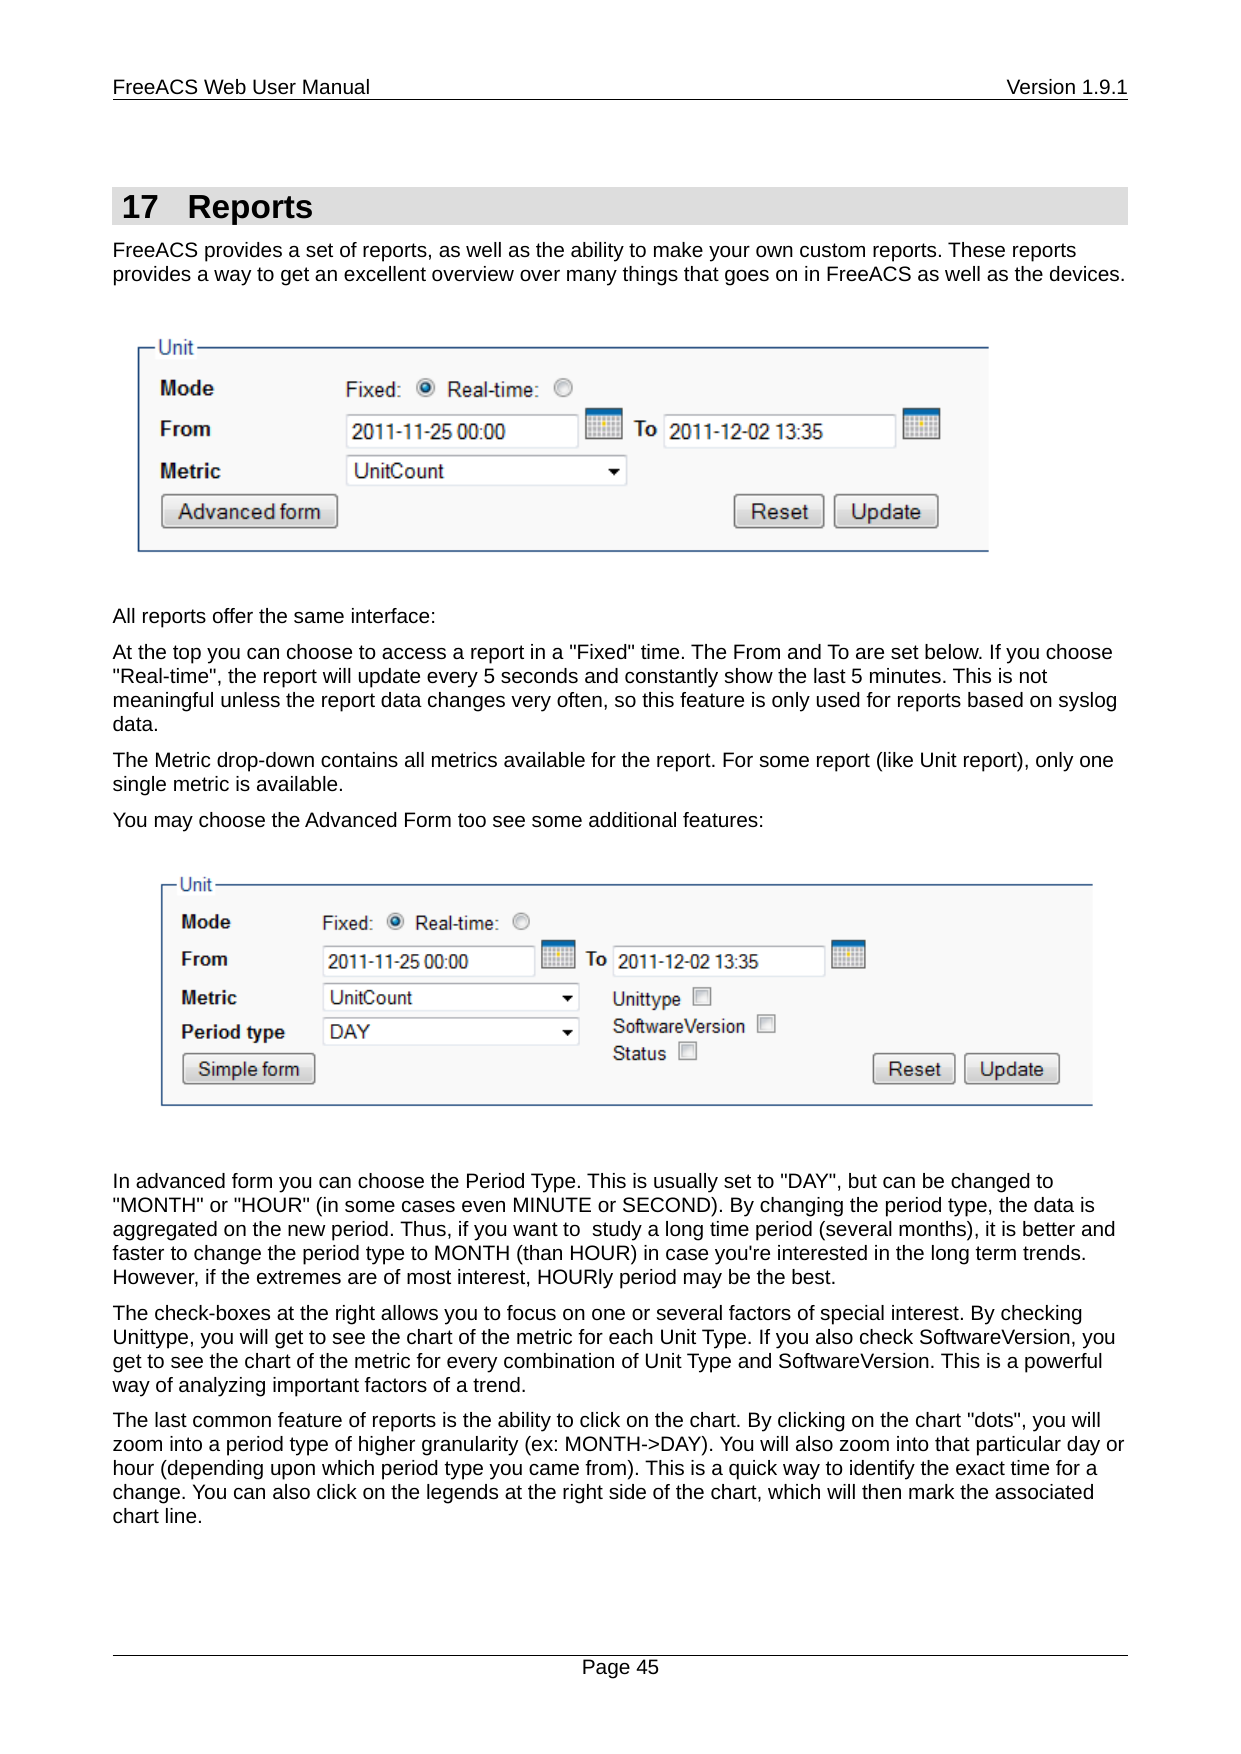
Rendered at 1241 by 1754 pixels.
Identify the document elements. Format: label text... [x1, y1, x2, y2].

picture [147, 870, 1093, 1139]
picture [124, 330, 989, 574]
text FreeACS provides a set of reports, as well as the ability to make your own custom reports. These reports provides a way to get an excellent overview over many things that goes on in FreeACS as well as the devices. [112, 237, 1128, 285]
text All reports offer the same interface: [112, 297, 1128, 628]
subtitle Reports [112, 187, 1128, 225]
text The last common feature of reports is the ability to click on the chart. By clicking on the chart "dots", you will zoom into a period type of higher granularity (ex: MONTH->DAY). You will also zoom into that particular day or hour (depending upon which period type you came from). This is a quick way to identify the exact time for a change. You can also click on the legends at the right side of the chart, which will then mark the associated chart line. [112, 1408, 1128, 1528]
text The check-boxes at the right allows you to focus on one or several factors of special interest. By checking Unittype, you will get to see the chart of the metric for each Unit Type. If you also check SoftwareVersion, you get to see the chart of the metric for every combination of Unit Type and SoftwareVersion. This is a powerful way of analyzing important factors of a trend. [112, 1301, 1128, 1396]
text The Metric drop-down contains all metrics available for the report. For some report (like Unit report), only one single metric is available. [112, 748, 1128, 796]
text At the top you can choose to access a report in a "Fixed" time. The From and To are set below. If you choose "Real-time", the report will update every 5 seconds and constantly show the last 5 minutes. This is not meaningful unless the report data changes very often, so this feature is only used for reports based on syslog data. [112, 640, 1128, 736]
text You may choose the Advanced Form too see some additional features: [112, 808, 1128, 832]
text In advanced form you can choose the Period Type. This is usually set to "DAY", but can be changed to "MONTH" or "HOUR" (in some cases even MINUTE or SECOND). By changing the period type, the data is aggregated on the new period. Thus, if you want to study a long time period (several months), it is better and faster to change the period type to MONTH (than HOUR) in case you're interested in the long term trends. However, if the extremes are of most interest, HOURly period may be the best. [112, 843, 1128, 1288]
